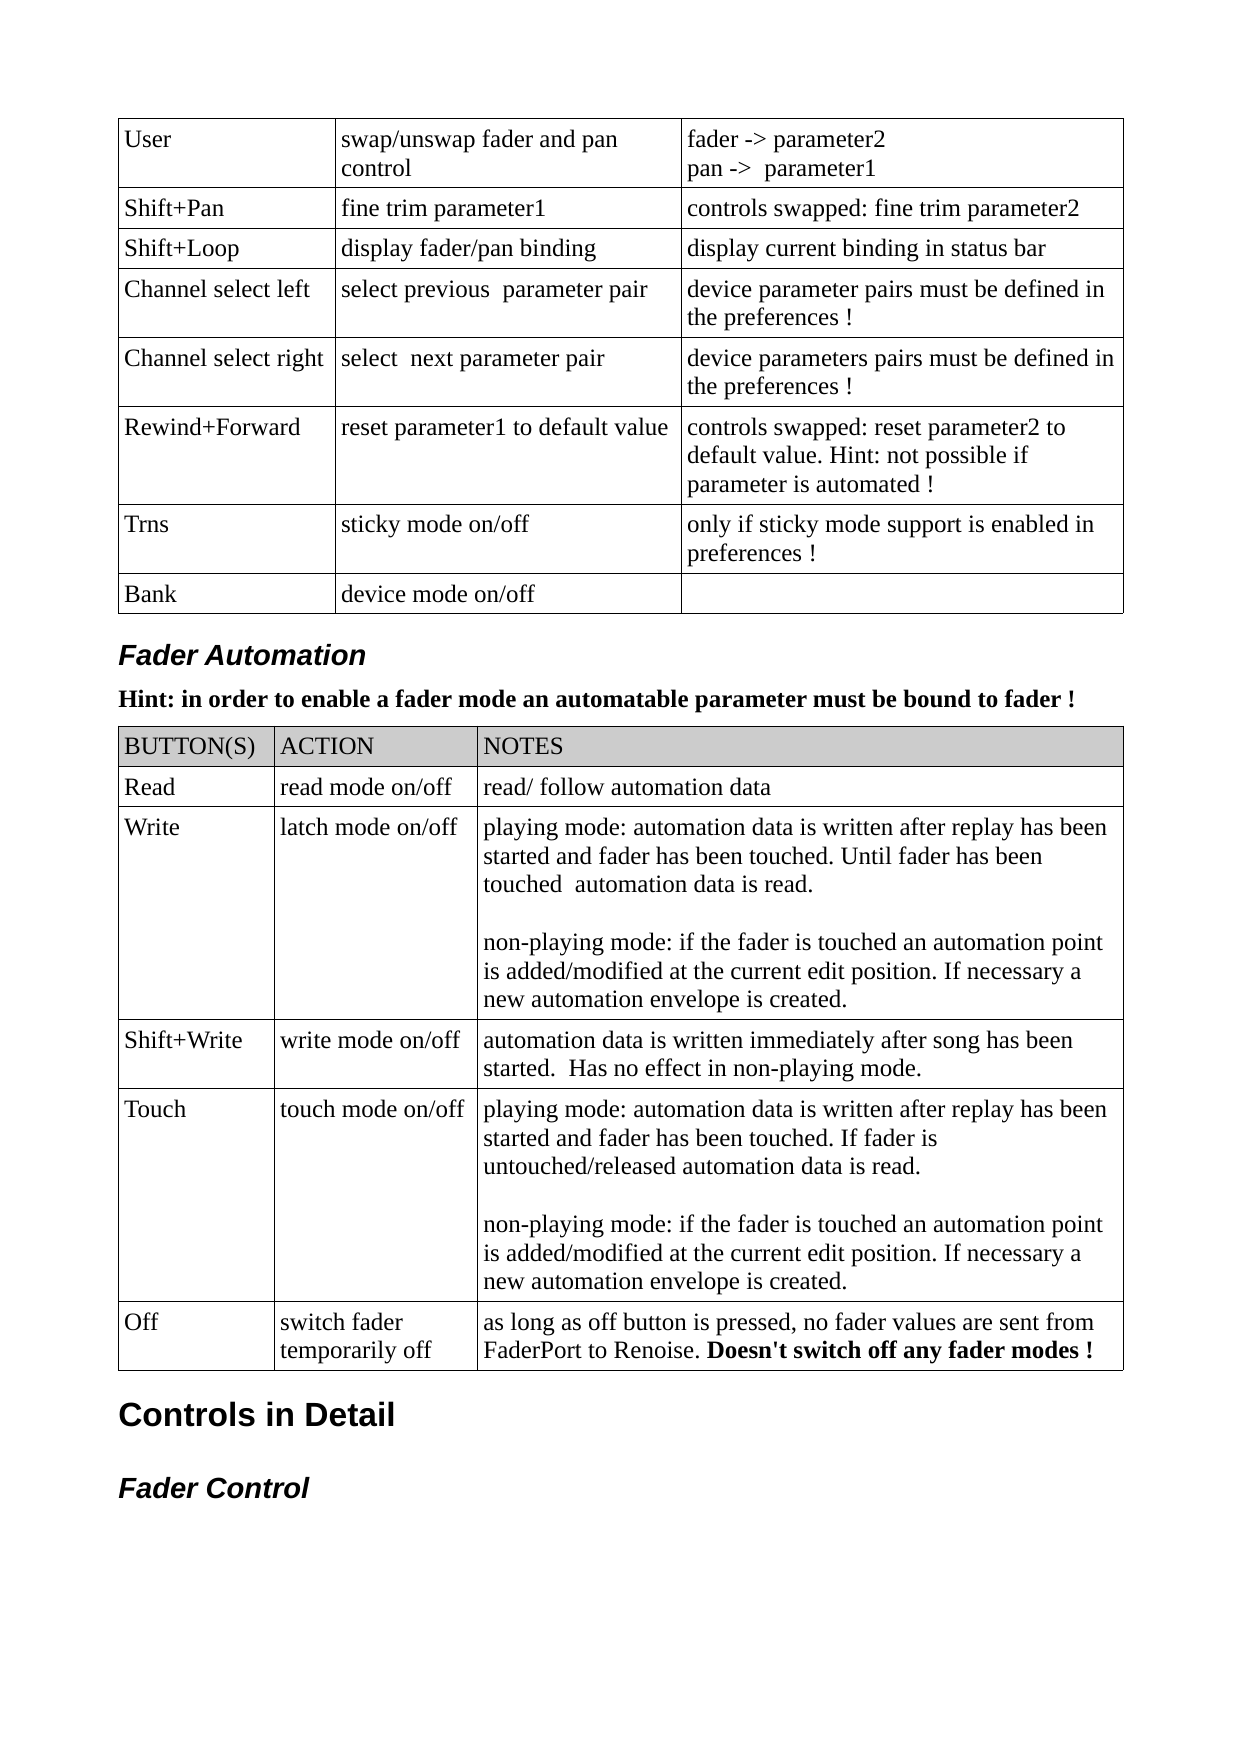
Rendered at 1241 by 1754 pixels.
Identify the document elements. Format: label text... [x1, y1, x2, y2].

table_cell select next parameter pair [336, 338, 681, 406]
table_cell Off [119, 1302, 274, 1370]
table_cell select previous parameter pair [336, 269, 681, 337]
table_cell Touch [119, 1089, 274, 1301]
table_cell controls swapped: fine trim parameter2 [682, 188, 1123, 227]
table_cell write mode on/off [275, 1020, 477, 1088]
table_cell Read [119, 767, 274, 806]
table_cell device parameter pairs must be defined in the preferences ! [682, 269, 1123, 337]
table_cell Shift+Write [119, 1020, 274, 1088]
subtitle Fader Automation [118, 638, 1122, 672]
table_cell device mode on/off [336, 574, 681, 613]
table_cell Write [119, 807, 274, 1019]
subtitle Controls in Detail [118, 1395, 1122, 1434]
table_cell touch mode on/off [275, 1089, 477, 1301]
table_cell device parameters pairs must be defined in the preferences ! [682, 338, 1123, 406]
table_cell fader -> parameter2 pan -> parameter1 [682, 119, 1123, 187]
table_header BUTTON(S) [119, 727, 274, 766]
table_cell playing mode: automation data is written after replay has been started and fader has been touched. Until fader has been touched automation data is read. non-playing mode: if the fader is touched an automation point is added/modified at the current edit position. If necessary a new automation envelope is created. [478, 807, 1123, 1019]
table_cell playing mode: automation data is written after replay has been started and fader has been touched. If fader is untouched/released automation data is read. non-playing mode: if the fader is touched an automation point is added/modified at the current edit position. If necessary a new automation envelope is created. [478, 1089, 1123, 1301]
table_cell Channel select right [119, 338, 335, 406]
table_cell display current binding in status bar [682, 229, 1123, 268]
table_header ACTION [275, 727, 477, 766]
table_cell reset parameter1 to default value [336, 407, 681, 504]
table_cell Channel select left [119, 269, 335, 337]
table_header NOTES [478, 727, 1123, 766]
table_cell switch fader temporarily off [275, 1302, 477, 1370]
table_cell Rewind+Forward [119, 407, 335, 504]
table_cell Trns [119, 505, 335, 573]
table_cell Shift+Loop [119, 229, 335, 268]
table_cell [682, 574, 1123, 613]
table_cell swap/unswap fader and pan control [336, 119, 681, 187]
table_cell read mode on/off [275, 767, 477, 806]
table_cell read/ follow automation data [478, 767, 1123, 806]
table_cell Shift+Pan [119, 188, 335, 227]
table_cell fine trim parameter1 [336, 188, 681, 227]
table_cell as long as off button is pressed, no fader values are sent from FaderPort to Renoise. Doesn't switch off any fader modes ! [478, 1302, 1123, 1370]
table_cell User [119, 119, 335, 187]
table_cell sticky mode on/off [336, 505, 681, 573]
subtitle Fader Control [118, 1471, 1122, 1505]
table_cell controls swapped: reset parameter2 to default value. Hint: not possible if parameter is automated ! [682, 407, 1123, 504]
table_cell display fader/pan binding [336, 229, 681, 268]
table_cell automation data is written immediately after song has been started. Has no effect in non-playing mode. [478, 1020, 1123, 1088]
table_cell latch mode on/off [275, 807, 477, 1019]
table_cell Bank [119, 574, 335, 613]
table_cell only if sticky mode support is enabled in preferences ! [682, 505, 1123, 573]
text Hint: in order to enable a fader mode an automatable parameter must be bound to fader ! [118, 684, 1122, 713]
